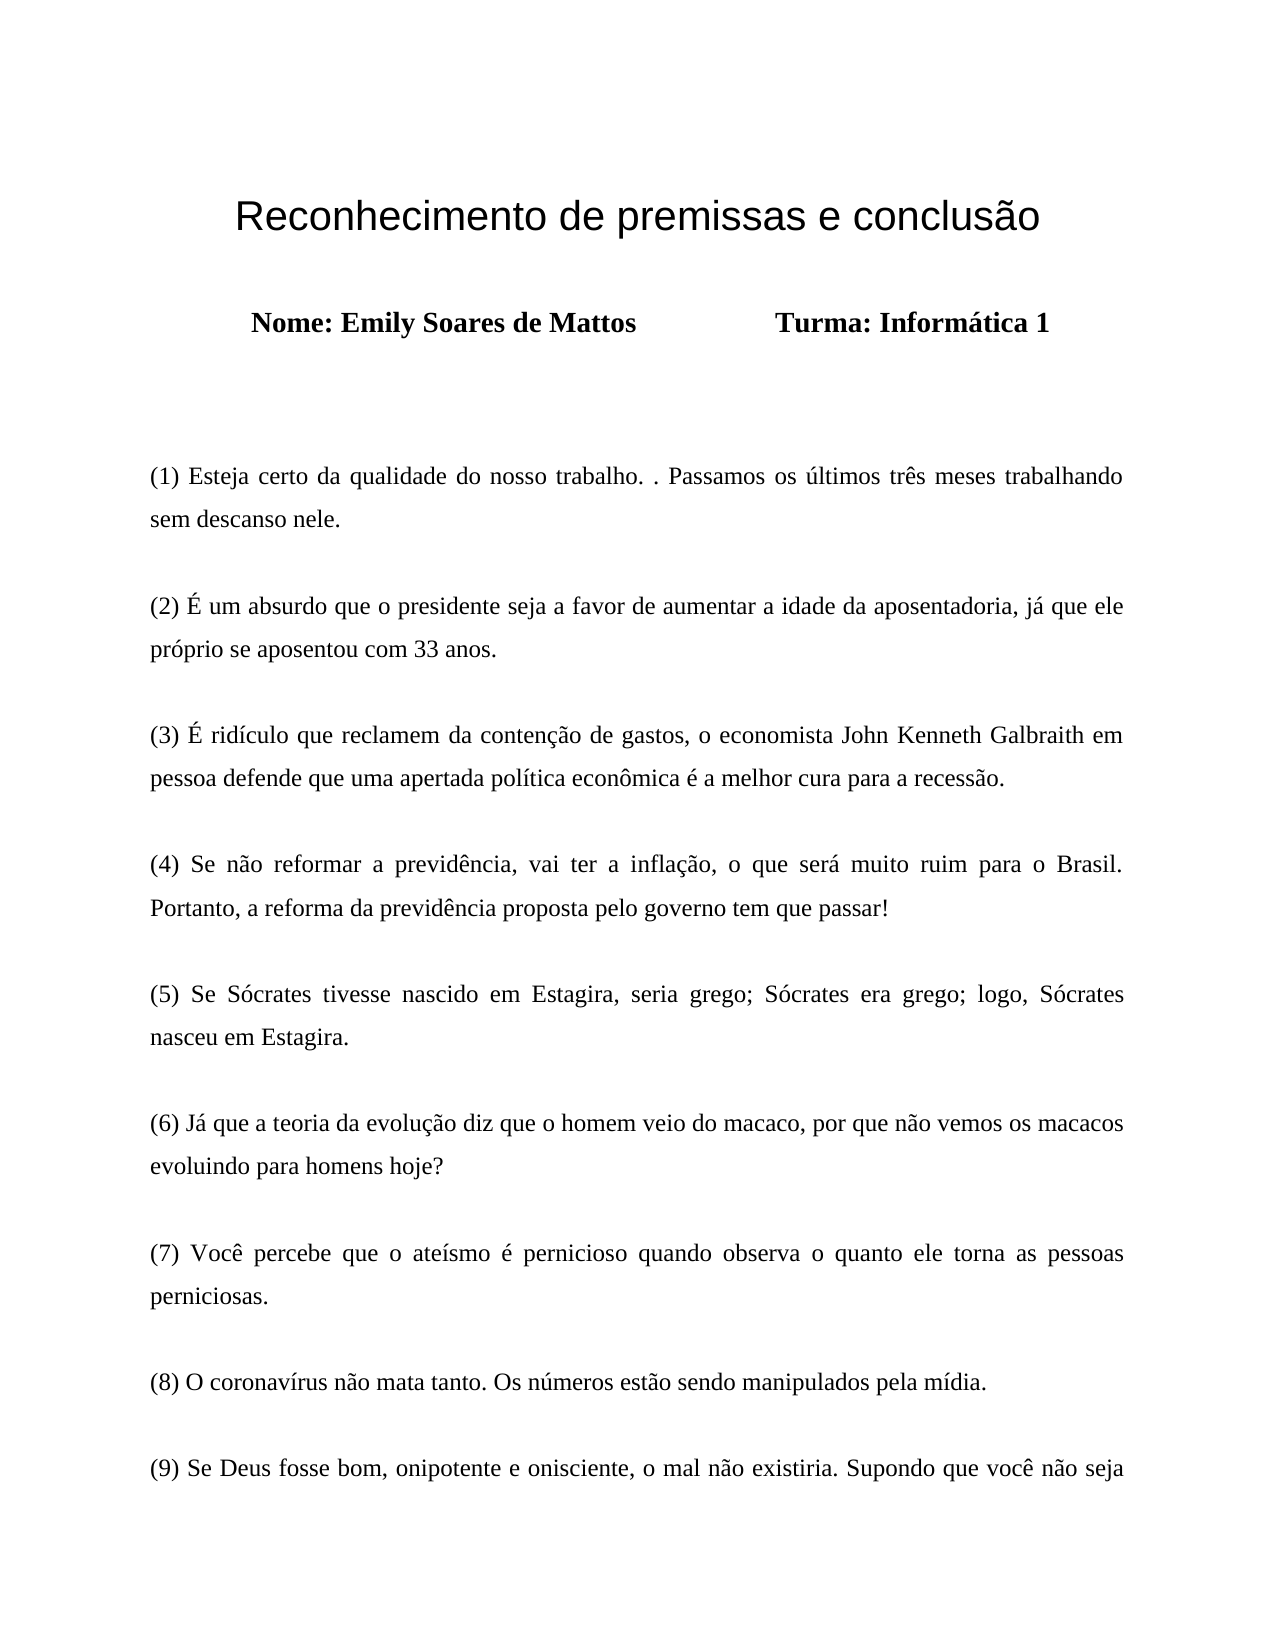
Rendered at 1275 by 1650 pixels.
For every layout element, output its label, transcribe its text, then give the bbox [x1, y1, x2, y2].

subtitle Nome: Emily Soares de Mattos Turma: Informática 1 [150, 305, 1125, 339]
text (1) Esteja certo da qualidade do nosso trabalho. . Passamos os últimos três meses trabalhando sem descanso nele. [150, 461, 1125, 533]
text (7) Você percebe que o ateísmo é pernicioso quando observa o quanto ele torna as pessoas perniciosas. [150, 1238, 1125, 1309]
text (9) Se Deus fosse bom, onipotente e onisciente, o mal não existiria. Supondo que você não seja [150, 1453, 1125, 1482]
text (2) É um absurdo que o presidente seja a favor de aumentar a idade da aposentadoria, já que ele próprio se aposentou com 33 anos. [150, 591, 1125, 663]
text (8) O coronavírus não mata tanto. Os números estão sendo manipulados pela mídia. [150, 1367, 1125, 1396]
text (3) É ridículo que reclamem da contenção de gastos, o economista John Kenneth Galbraith em pessoa defende que uma apertada política econômica é a melhor cura para a recessão. [150, 720, 1125, 792]
text (6) Já que a teoria da evolução diz que o homem veio do macaco, por que não vemos os macacos evoluindo para homens hoje? [150, 1108, 1125, 1180]
text (5) Se Sócrates tivesse nascido em Estagira, seria grego; Sócrates era grego; logo, Sócrates nasceu em Estagira. [150, 979, 1125, 1051]
subtitle Reconhecimento de premissas e conclusão [150, 192, 1125, 239]
text (4) Se não reformar a previdência, vai ter a inflação, o que será muito ruim para o Brasil. Portanto, a reforma da previdência proposta pelo governo tem que passar! [150, 849, 1125, 921]
